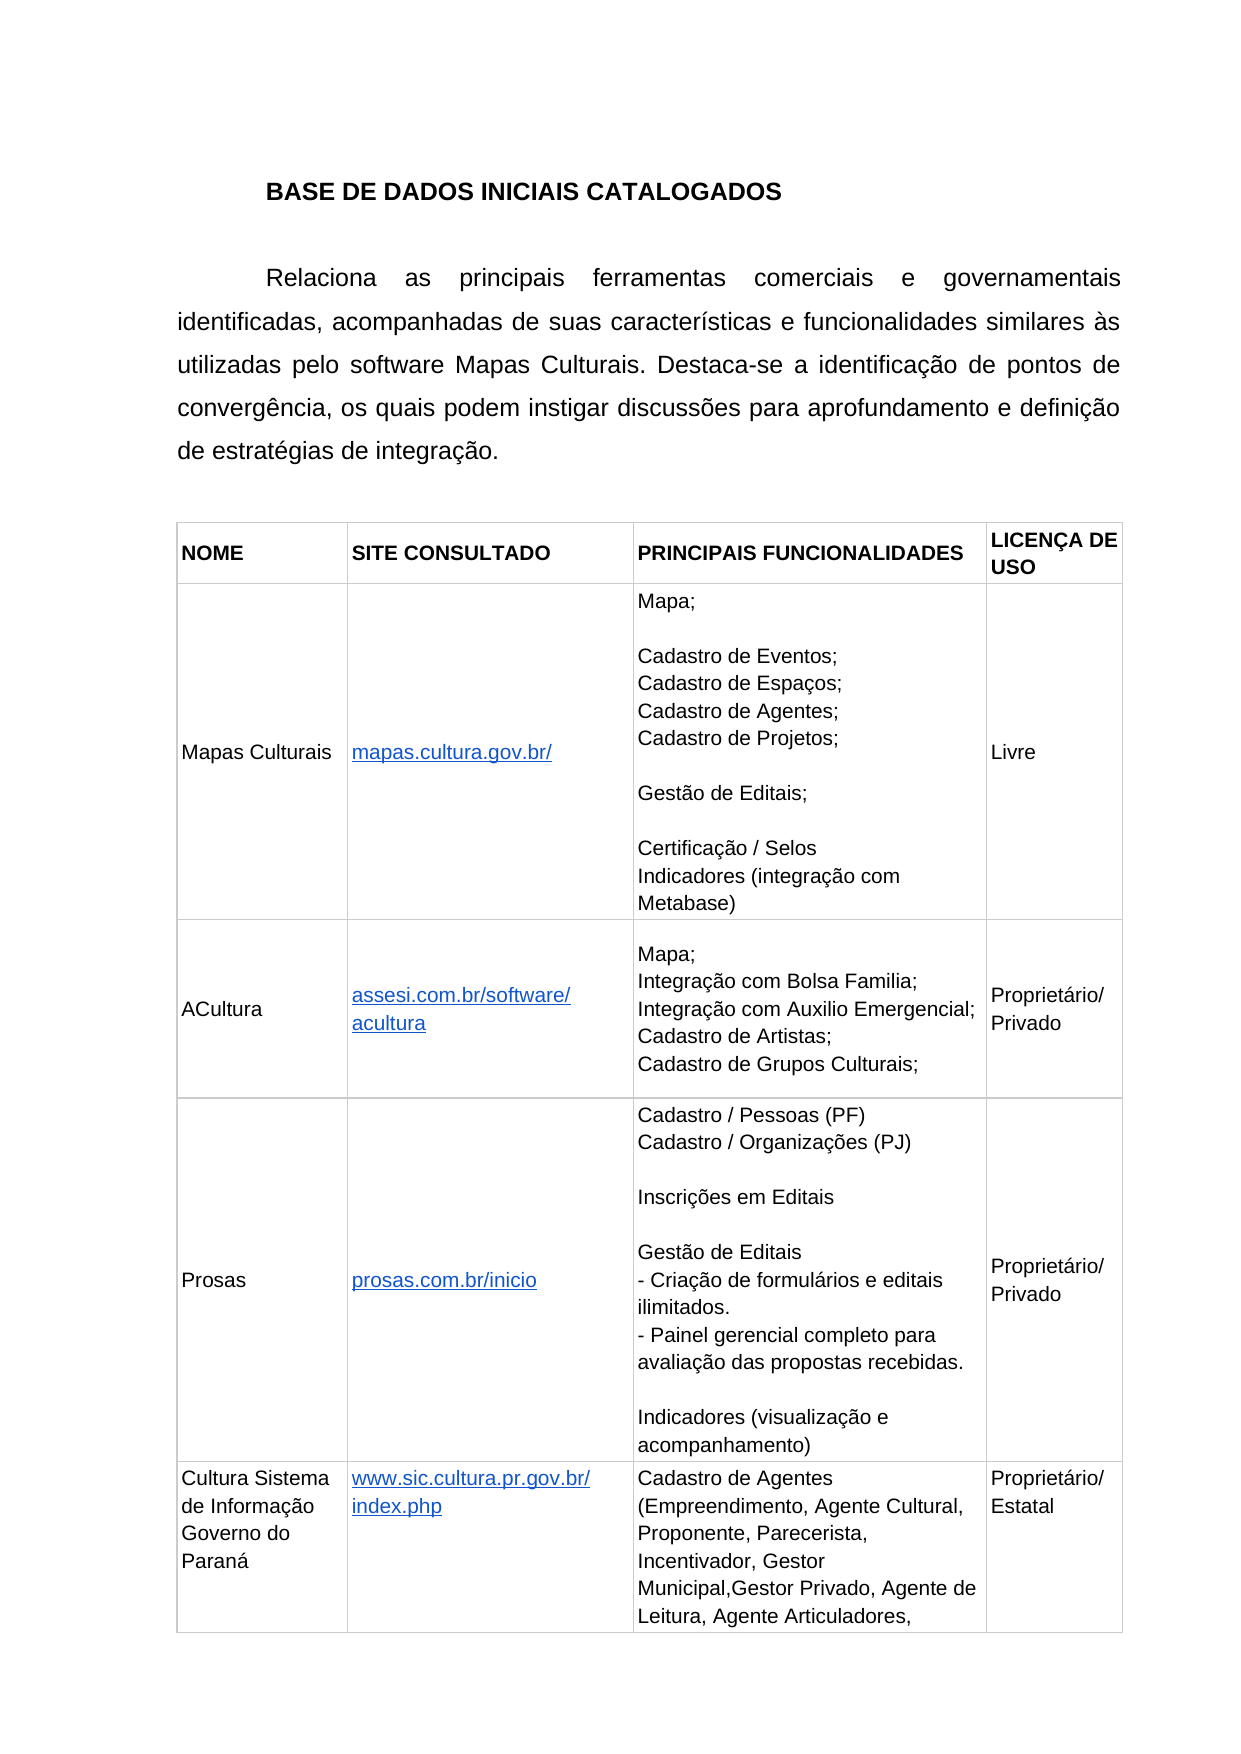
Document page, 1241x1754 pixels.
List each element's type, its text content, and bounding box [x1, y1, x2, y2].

table_cell mapas.cultura.gov.br/ [348, 584, 633, 919]
table_cell Proprietário/Privado [987, 1099, 1122, 1461]
table_cell Proprietário/Privado [987, 920, 1122, 1097]
table_cell ACultura [178, 920, 347, 1097]
subtitle BASE DE DADOS INICIAIS CATALOGADOS [177, 177, 1122, 206]
table_cell Mapas Culturais [178, 584, 347, 919]
table_header NOME [178, 523, 347, 583]
table_header SITE CONSULTADO [348, 523, 633, 583]
table_cell prosas.com.br/inicio [348, 1099, 633, 1461]
table_cell www.sic.cultura.pr.gov.br/index.php [348, 1462, 633, 1632]
table_cell Proprietário/Estatal [987, 1462, 1122, 1632]
table_cell Cultura Sistema de Informação Governo do Paraná [178, 1462, 347, 1632]
table_cell Prosas [178, 1099, 347, 1461]
text Relaciona as principais ferramentas comerciais e governamentais identificadas, acompanhadas de suas características e funcionalidades similares às utilizadas pelo software Mapas Culturais. Destaca-se a identificação de pontos de convergência, os quais podem instigar discussões para aprofundamento e definição de estratégias de integração. [177, 263, 1122, 464]
table_cell Mapa; Integração com Bolsa Familia; Integração com Auxilio Emergencial; Cadastro de Artistas; Cadastro de Grupos Culturais; [634, 920, 986, 1097]
table_cell Mapa; Cadastro de Eventos; Cadastro de Espaços; Cadastro de Agentes; Cadastro de Projetos; Gestão de Editais; Certificação / Selos Indicadores (integração com Metabase) [634, 584, 986, 919]
table_cell assesi.com.br/software/acultura [348, 920, 633, 1097]
table_cell Livre [987, 584, 1122, 919]
table_header LICENÇA DE USO [987, 523, 1122, 583]
table_cell Cadastro de Agentes (Empreendimento, Agente Cultural, Proponente, Parecerista, Incentivador, Gestor Municipal,Gestor Privado, Agente de Leitura, Agente Articuladores, [634, 1462, 986, 1632]
table_cell Cadastro / Pessoas (PF) Cadastro / Organizações (PJ) Inscrições em Editais Gestão de Editais - Criação de formulários e editais ilimitados. - Painel gerencial completo para avaliação das propostas recebidas. Indicadores (visualização e acompanhamento) [634, 1099, 986, 1461]
table_header PRINCIPAIS FUNCIONALIDADES [634, 523, 986, 583]
